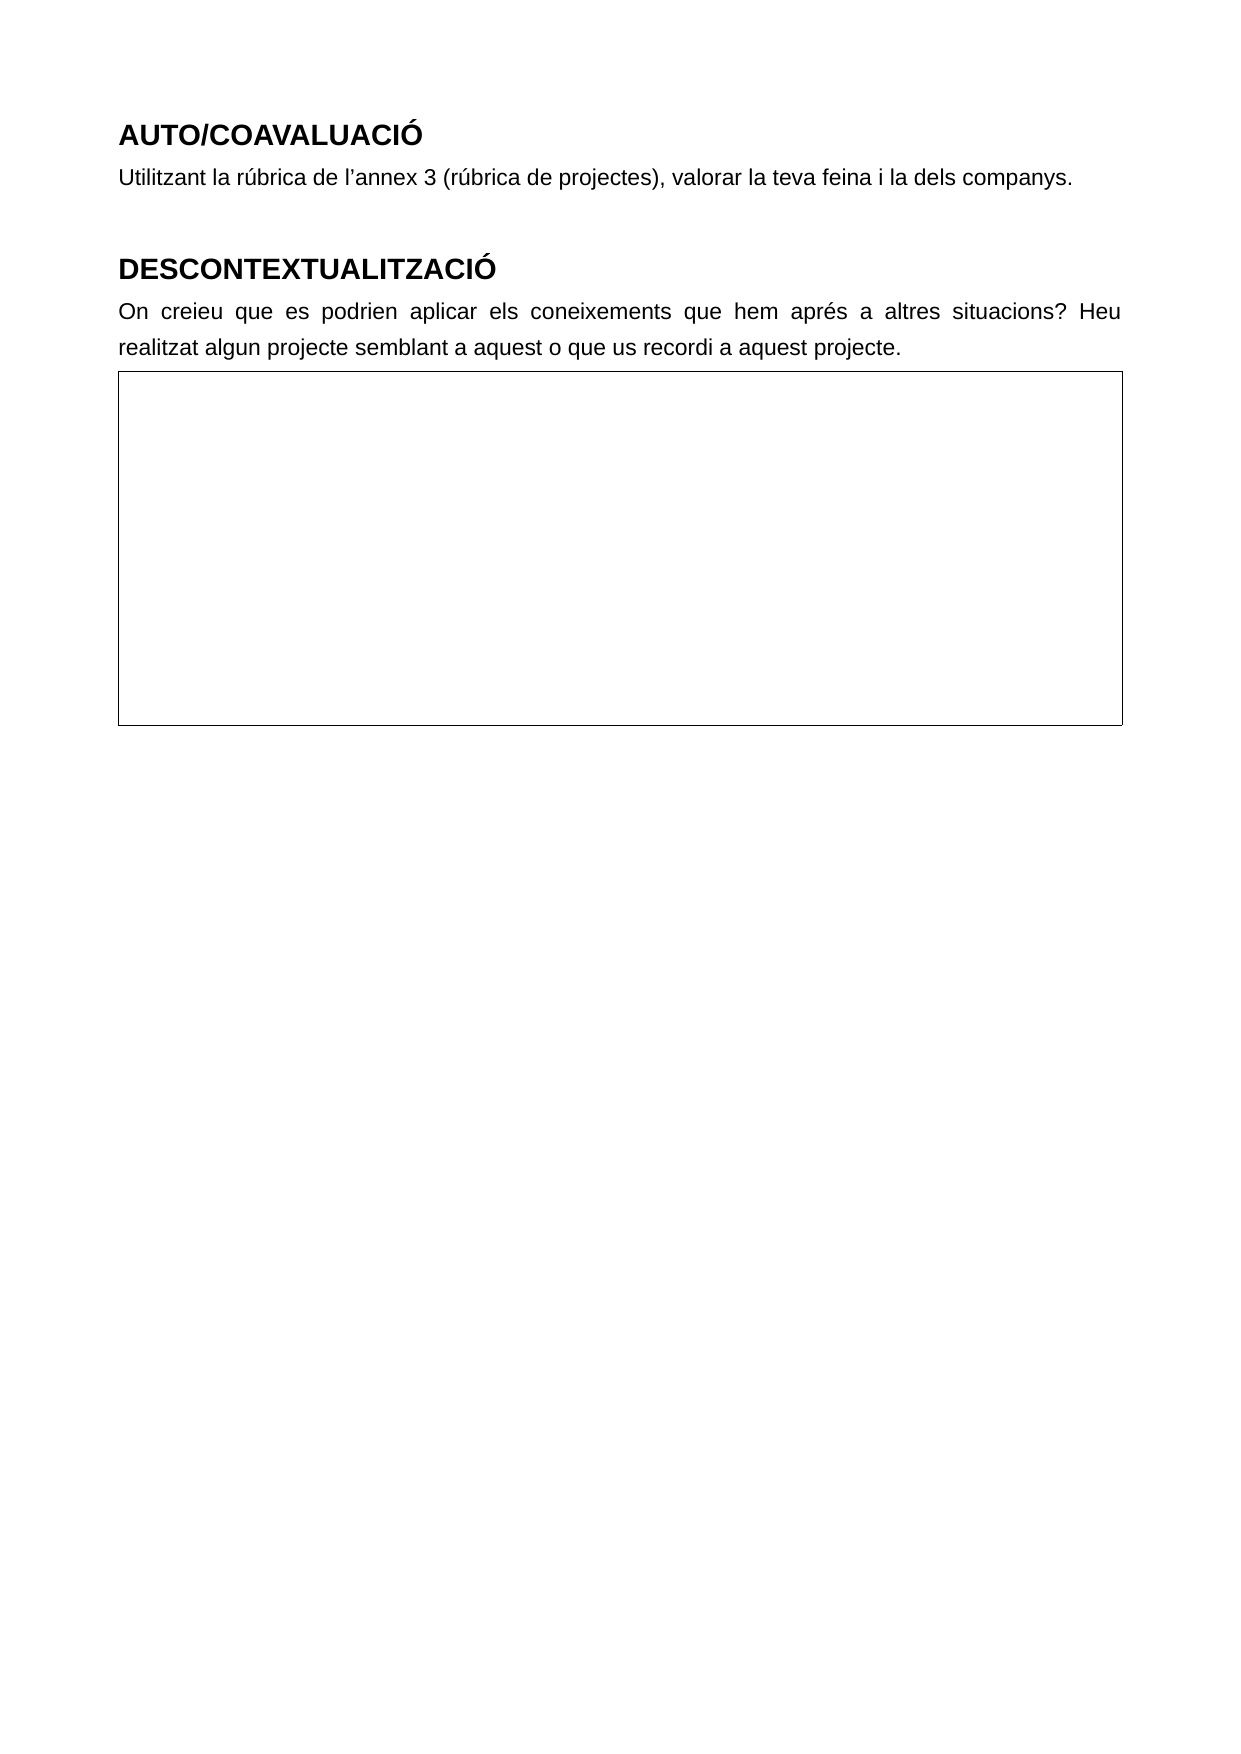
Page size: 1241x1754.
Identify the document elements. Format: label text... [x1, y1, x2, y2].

text Utilitzant la rúbrica de l’annex 3 (rúbrica de projectes), valorar la teva feina i la dels companys. [118, 164, 1122, 191]
table_header [119, 372, 1122, 725]
subtitle DESCONTEXTUALITZACIÓ [118, 252, 1122, 285]
text On creieu que es podrien aplicar els coneixements que hem aprés a altres situacions? Heu realitzat algun projecte semblant a aquest o que us recordi a aquest projecte. [118, 298, 1122, 361]
subtitle AUTO/COAVALUACIÓ [118, 118, 1122, 152]
